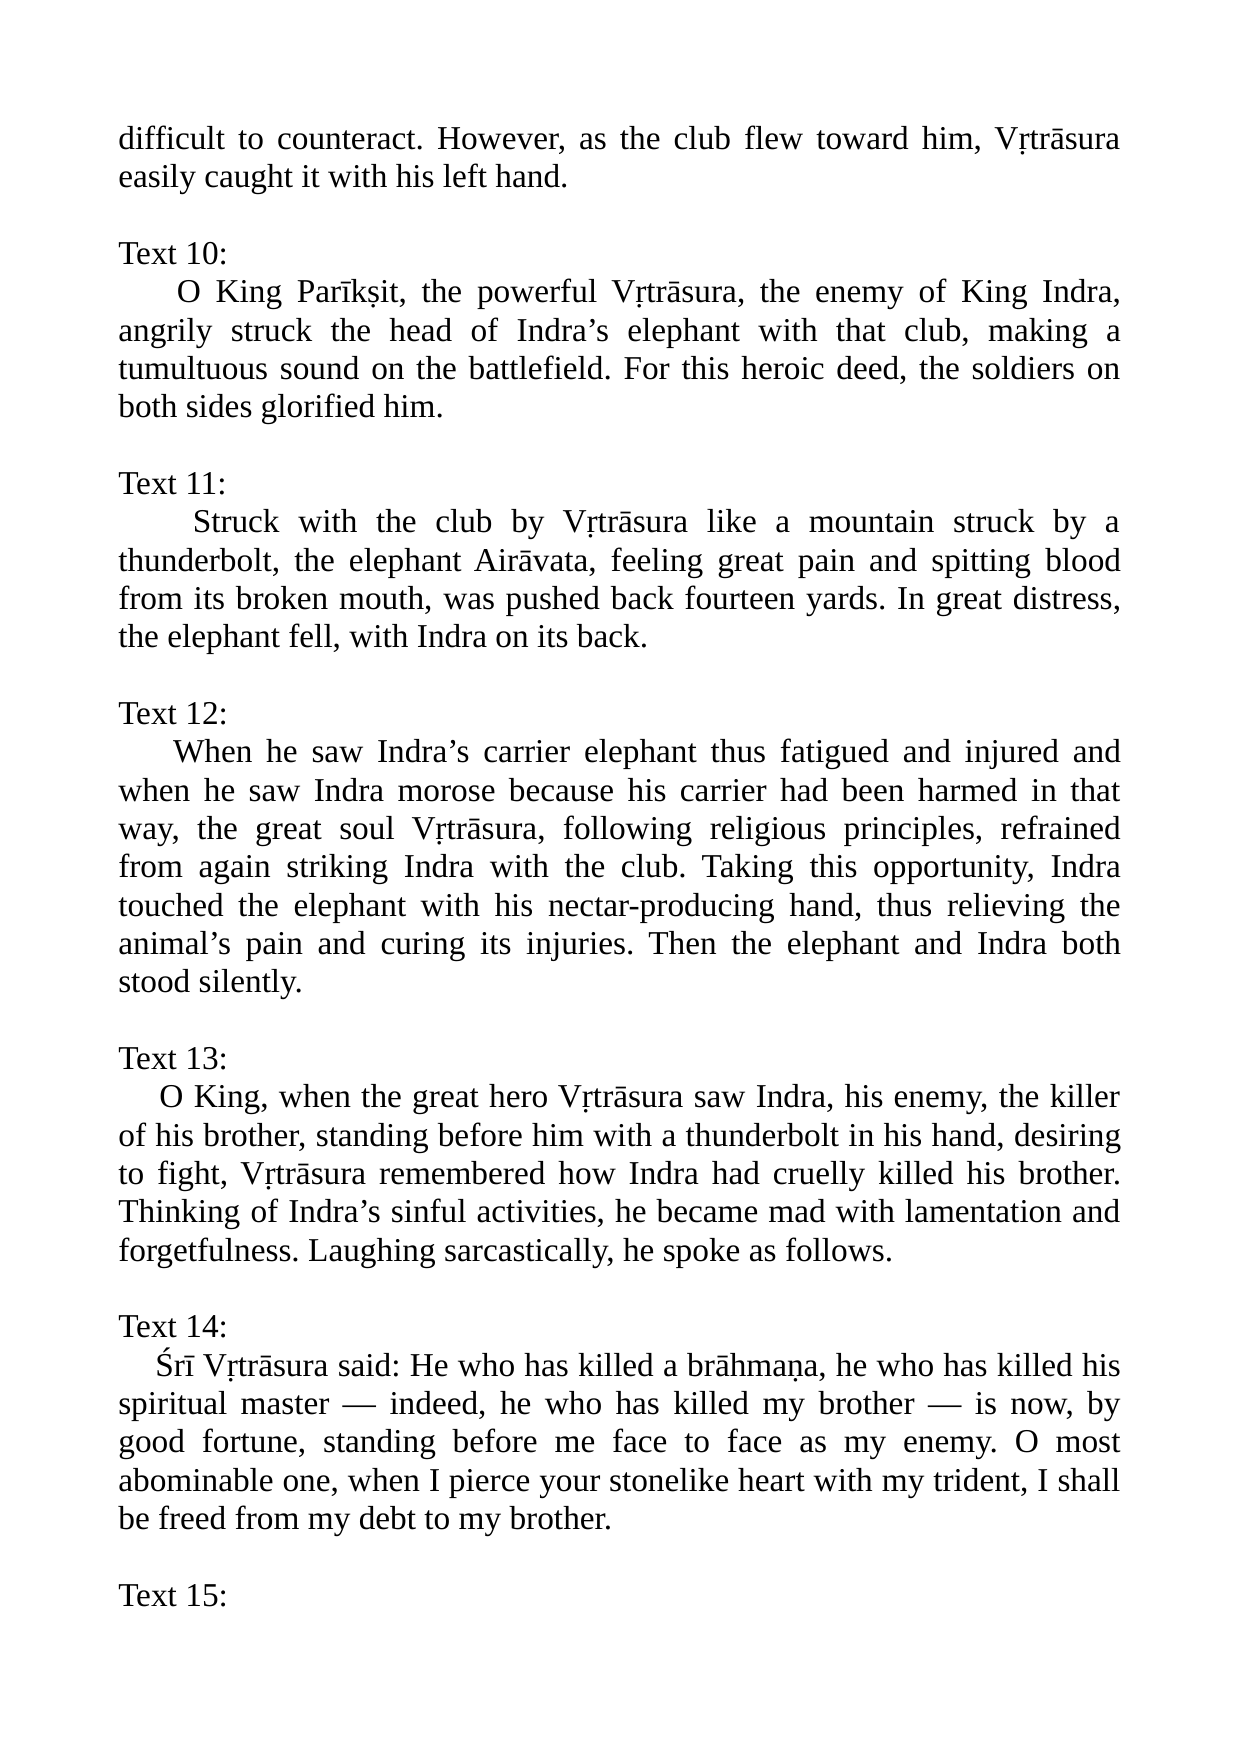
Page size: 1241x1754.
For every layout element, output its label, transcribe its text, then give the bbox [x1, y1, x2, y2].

text Śrī Vṛtrāsura said: He who has killed a brāhmaṇa, he who has killed his spiritual master — indeed, he who has killed my brother — is now, by good fortune, standing before me face to face as my enemy. O most abominable one, when I pierce your stonelike heart with my trident, I shall be freed from my debt to my brother. [118, 1345, 1122, 1536]
text difficult to counteract. However, as the club flew toward him, Vṛtrāsura easily caught it with his left hand. [118, 118, 1122, 195]
text When he saw Indra’s carrier elephant thus fatigued and injured and when he saw Indra morose because his carrier had been harmed in that way, the great soul Vṛtrāsura, following religious principles, refrained from again striking Indra with the club. Taking this opportunity, Indra touched the elephant with his nectar-producing hand, thus relieving the animal’s pain and curing its injuries. Then the elephant and Indra both stood silently. [118, 731, 1122, 1000]
text Text 12: [118, 693, 1122, 731]
text Text 10: [118, 233, 1122, 271]
text Text 11: [118, 463, 1122, 501]
text Struck with the club by Vṛtrāsura like a mountain struck by a thunderbolt, the elephant Airāvata, feeling great pain and spitting blood from its broken mouth, was pushed back fourteen yards. In great distress, the elephant fell, with Indra on its back. [118, 501, 1122, 655]
text Text 15: [118, 1575, 1122, 1613]
text O King Parīkṣit, the powerful Vṛtrāsura, the enemy of King Indra, angrily struck the head of Indra’s elephant with that club, making a tumultuous sound on the battlefield. For this heroic deed, the soldiers on both sides glorified him. [118, 271, 1122, 425]
text O King, when the great hero Vṛtrāsura saw Indra, his enemy, the killer of his brother, standing before him with a thunderbolt in his hand, desiring to fight, Vṛtrāsura remembered how Indra had cruelly killed his brother. Thinking of Indra’s sinful activities, he became mad with lamentation and forgetfulness. Laughing sarcastically, he spoke as follows. [118, 1076, 1122, 1268]
text Text 13: [118, 1038, 1122, 1076]
text Text 14: [118, 1306, 1122, 1345]
